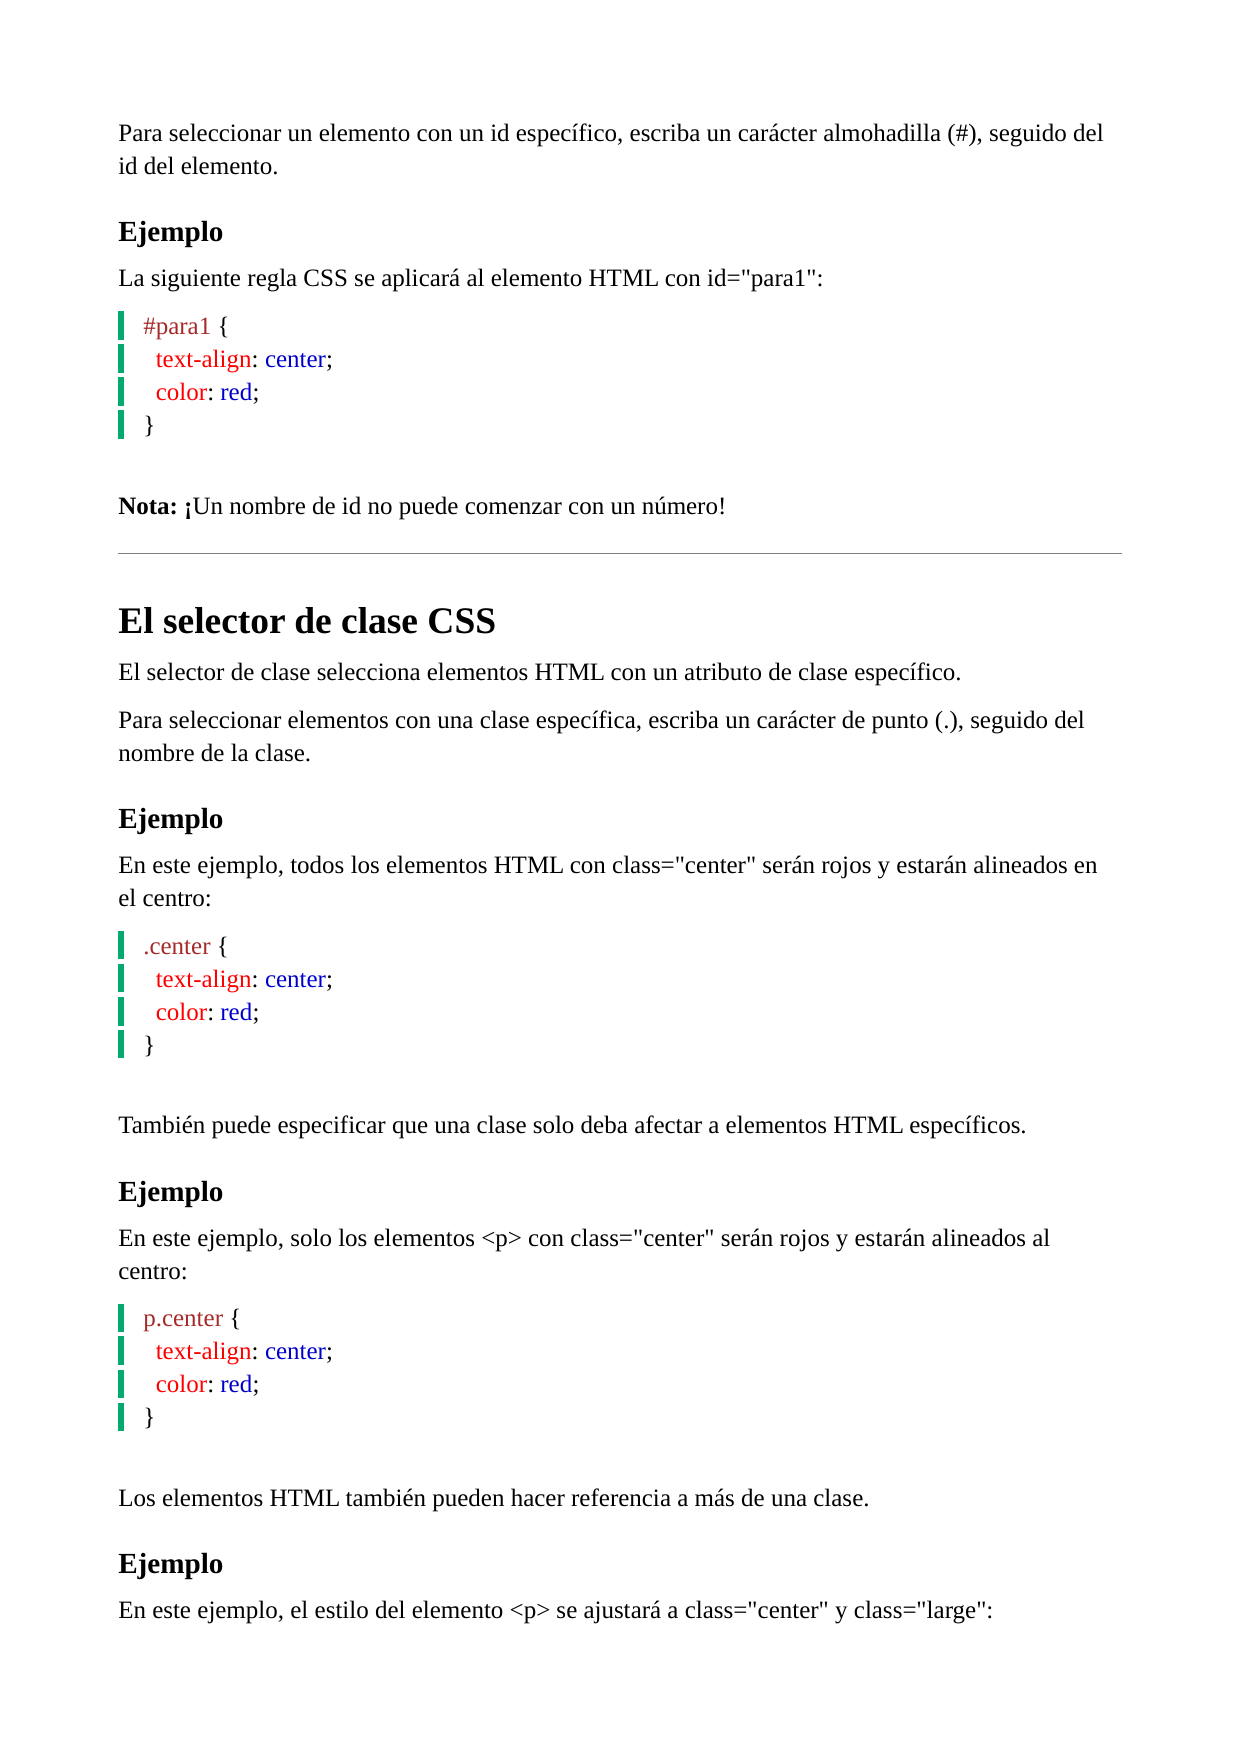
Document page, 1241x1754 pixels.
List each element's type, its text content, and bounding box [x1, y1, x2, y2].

text Los elementos HTML también pueden hacer referencia a más de una clase. [118, 1483, 1122, 1512]
text El selector de clase selecciona elementos HTML con un atributo de clase específico. [118, 657, 1122, 686]
subtitle Ejemplo [118, 1546, 1122, 1580]
subtitle El selector de clase CSS [118, 598, 1122, 641]
subtitle Ejemplo [118, 1174, 1122, 1207]
text En este ejemplo, solo los elementos <p> con class="center" serán rojos y estarán alineados al centro: [118, 1223, 1122, 1284]
subtitle Ejemplo [118, 214, 1122, 248]
text En este ejemplo, el estilo del elemento <p> se ajustará a class="center" y class="large": [118, 1596, 1122, 1624]
text Nota: ¡Un nombre de id no puede comenzar con un número! [118, 491, 1122, 519]
text Para seleccionar un elemento con un id específico, escriba un carácter almohadilla (#), seguido del id del elemento. [118, 118, 1122, 180]
text Para seleccionar elementos con una clase específica, escriba un carácter de punto (.), seguido del nombre de la clase. [118, 705, 1122, 766]
text También puede especificar que una clase solo deba afectar a elementos HTML específicos. [118, 1110, 1122, 1139]
text #para1 { text-align: center; color: red; } [118, 311, 1122, 439]
text .center { text-align: center; color: red; } [118, 931, 1122, 1058]
text En este ejemplo, todos los elementos HTML con class="center" serán rojos y estarán alineados en el centro: [118, 850, 1122, 912]
text La siguiente regla CSS se aplicará al elemento HTML con id="para1": [118, 263, 1122, 292]
text p.center { text-align: center; color: red; } [118, 1303, 1122, 1431]
subtitle Ejemplo [118, 801, 1122, 834]
